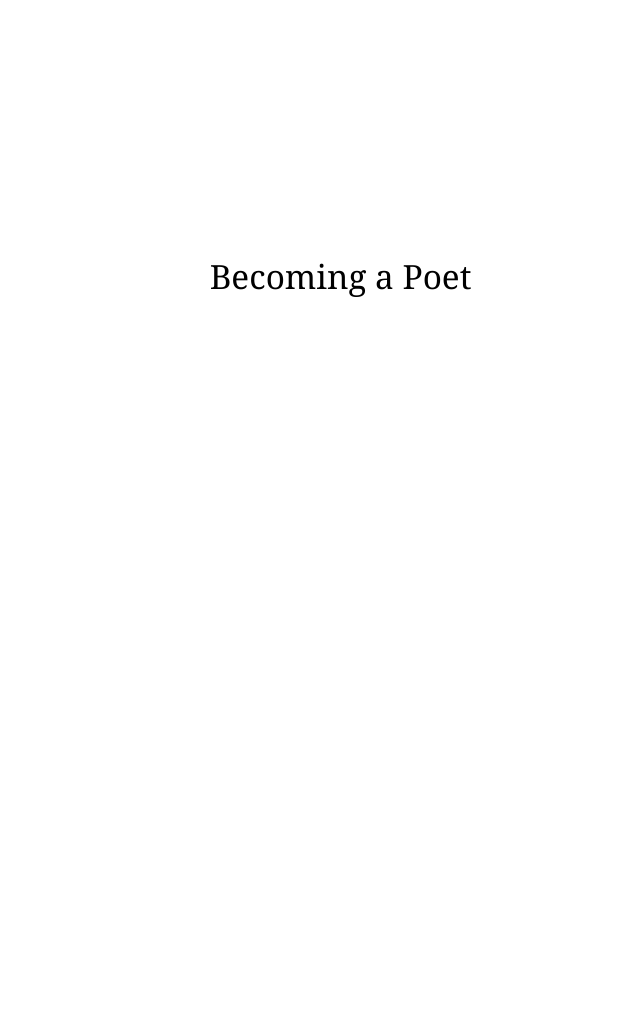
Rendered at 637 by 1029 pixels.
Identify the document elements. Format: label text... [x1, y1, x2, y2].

subtitle Becoming a Poet [97, 254, 583, 299]
